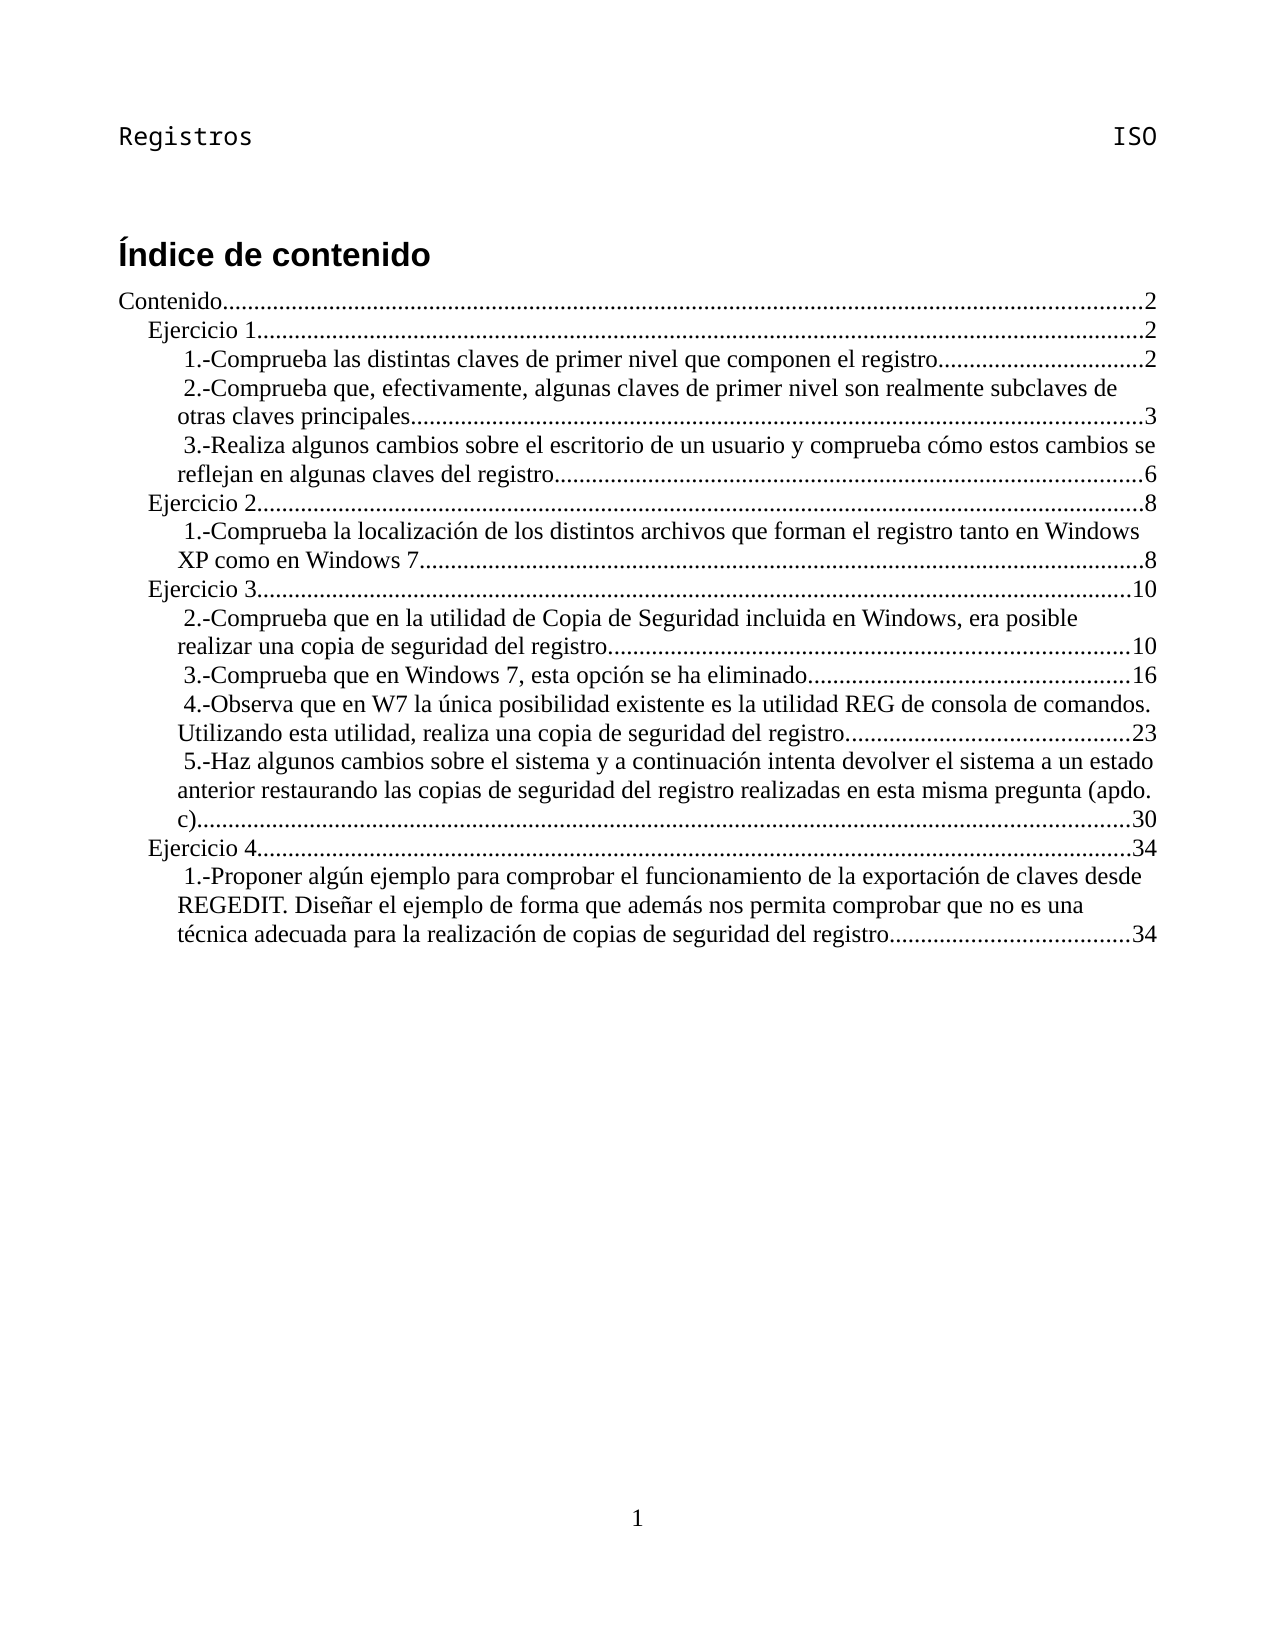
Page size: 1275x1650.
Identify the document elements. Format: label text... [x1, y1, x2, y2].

text Ejercicio 3 10 [148, 574, 1157, 603]
text 4.-Observa que en W7 la única posibilidad existente es la utilidad REG de consola de comandos. Utilizando esta utilidad, realiza una copia de seguridad del registro. 23 [177, 689, 1157, 746]
subtitle Índice de contenido [118, 235, 1157, 274]
text Ejercicio 2 8 [148, 488, 1157, 516]
text Ejercicio 4 34 [148, 833, 1157, 861]
text 3.-Comprueba que en Windows 7, esta opción se ha eliminado. 16 [177, 660, 1157, 689]
text Ejercicio 1 2 [148, 315, 1157, 344]
text 1.-Comprueba la localización de los distintos archivos que forman el registro tanto en Windows XP como en Windows 7. 8 [177, 516, 1157, 574]
text 2.-Comprueba que, efectivamente, algunas claves de primer nivel son realmente subclaves de otras claves principales. 3 [177, 373, 1157, 430]
text 1.-Proponer algún ejemplo para comprobar el funcionamiento de la exportación de claves desde REGEDIT. Diseñar el ejemplo de forma que además nos permita comprobar que no es una técnica adecuada para la realización de copias de seguridad del registro. 34 [177, 861, 1157, 948]
text 1.-Comprueba las distintas claves de primer nivel que componen el registro. 2 [177, 344, 1157, 373]
text 3.-Realiza algunos cambios sobre el escritorio de un usuario y comprueba cómo estos cambios se reflejan en algunas claves del registro. 6 [177, 430, 1157, 488]
text 2.-Comprueba que en la utilidad de Copia de Seguridad incluida en Windows, era posible realizar una copia de seguridad del registro. 10 [177, 603, 1157, 660]
text 5.-Haz algunos cambios sobre el sistema y a continuación intenta devolver el sistema a un estado anterior restaurando las copias de seguridad del registro realizadas en esta misma pregunta (apdo. c). 30 [177, 746, 1157, 833]
text Contenido 2 [118, 286, 1157, 315]
